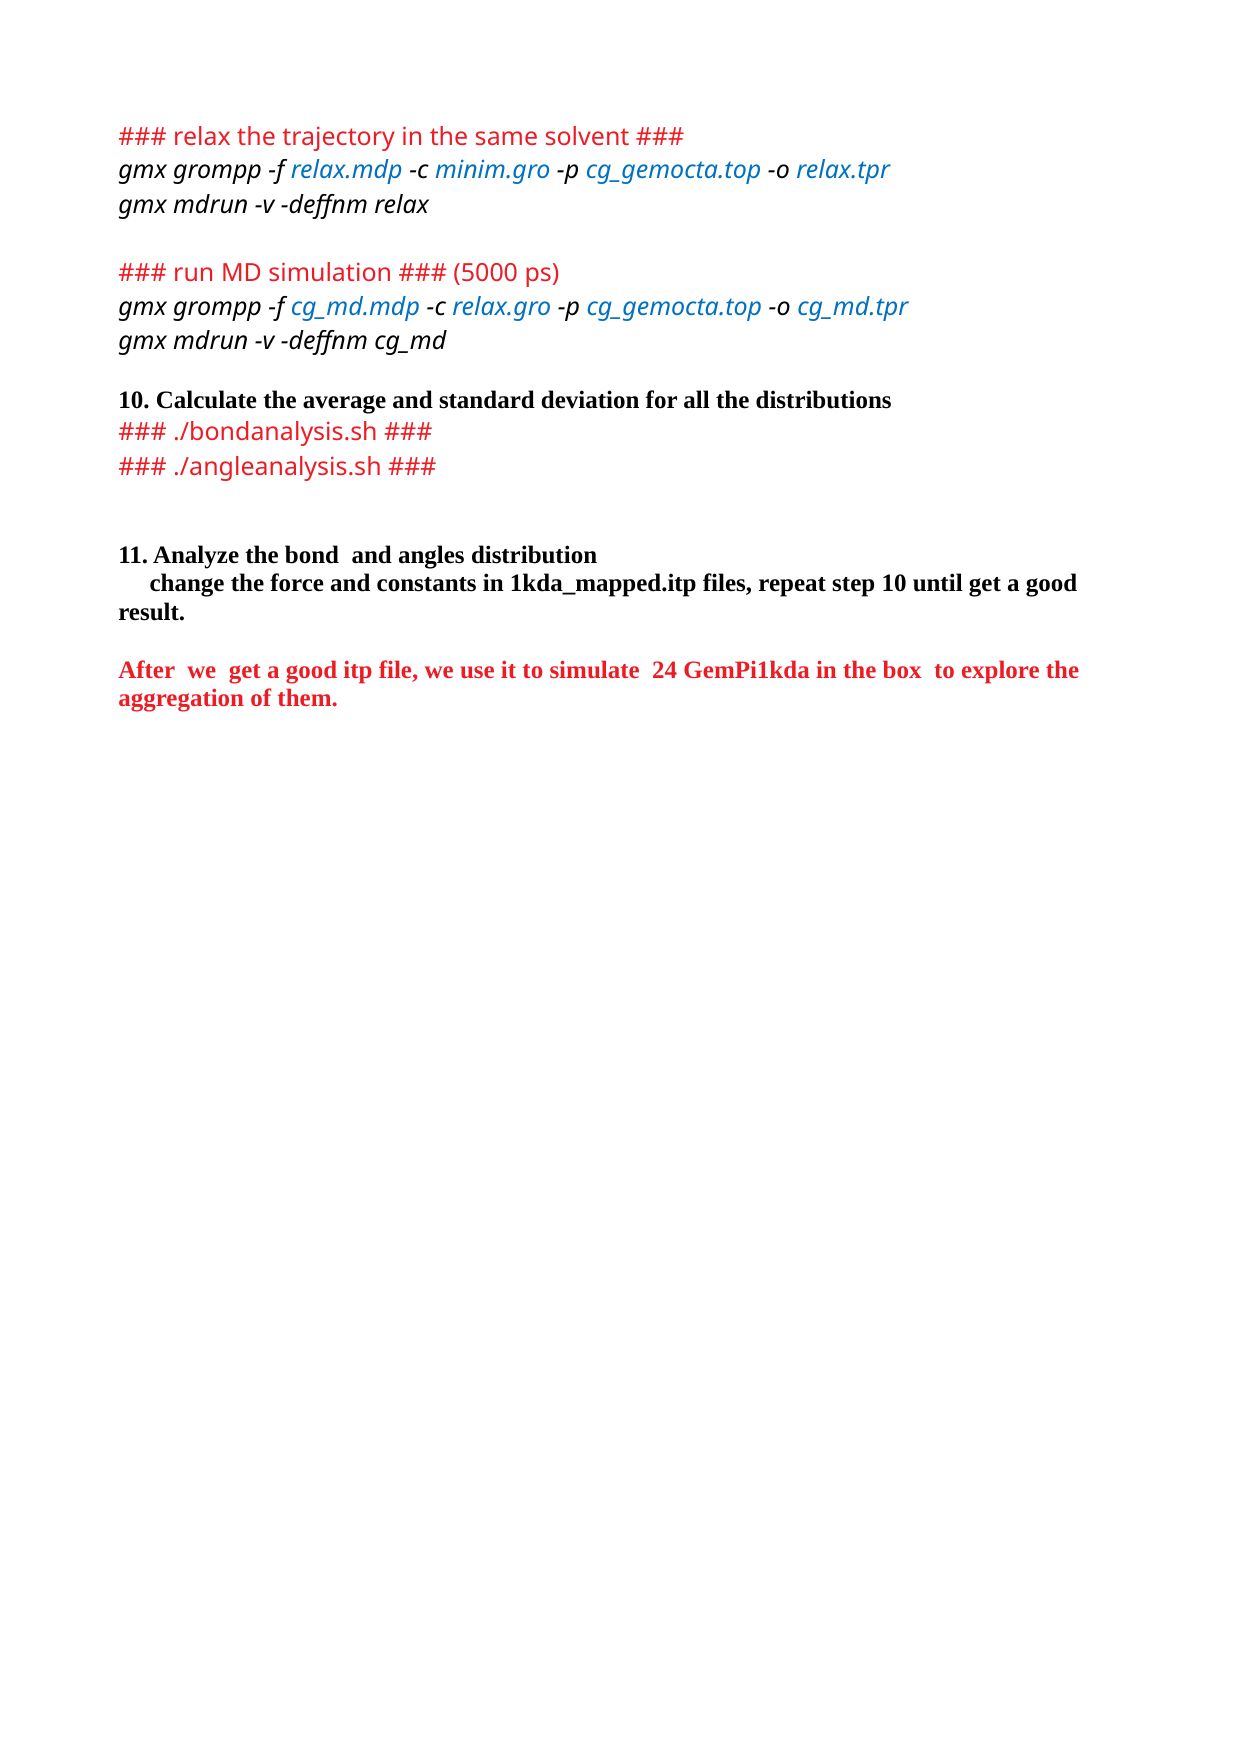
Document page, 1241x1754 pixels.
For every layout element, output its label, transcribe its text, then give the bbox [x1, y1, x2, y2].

text gmx mdrun -v -deffnm relax [118, 186, 1122, 220]
text 11. Analyze the bond and angles distribution [118, 540, 1122, 568]
text gmx grompp -f cg_md.mdp -c relax.gro -p cg_gemocta.top -o cg_md.tpr [118, 288, 1122, 322]
text change the force and constants in 1kda_mapped.itp files, repeat step 10 until get a good result. [118, 568, 1122, 626]
text gmx mdrun -v -deffnm cg_md [118, 322, 1122, 357]
text 10. Calculate the average and standard deviation for all the distributions [118, 385, 1122, 414]
text After we get a good itp file, we use it to simulate 24 GemPi1kda in the box to explore the aggregation of them. [118, 655, 1122, 712]
text ### run MD simulation ### (5000 ps) [118, 254, 1122, 288]
text ### ./bondanalysis.sh ### [118, 414, 1122, 448]
text gmx grompp -f relax.mdp -c minim.gro -p cg_gemocta.top -o relax.tpr [118, 152, 1122, 186]
text ### ./angleanalysis.sh ### [118, 448, 1122, 482]
text ### relax the trajectory in the same solvent ### [118, 118, 1122, 152]
